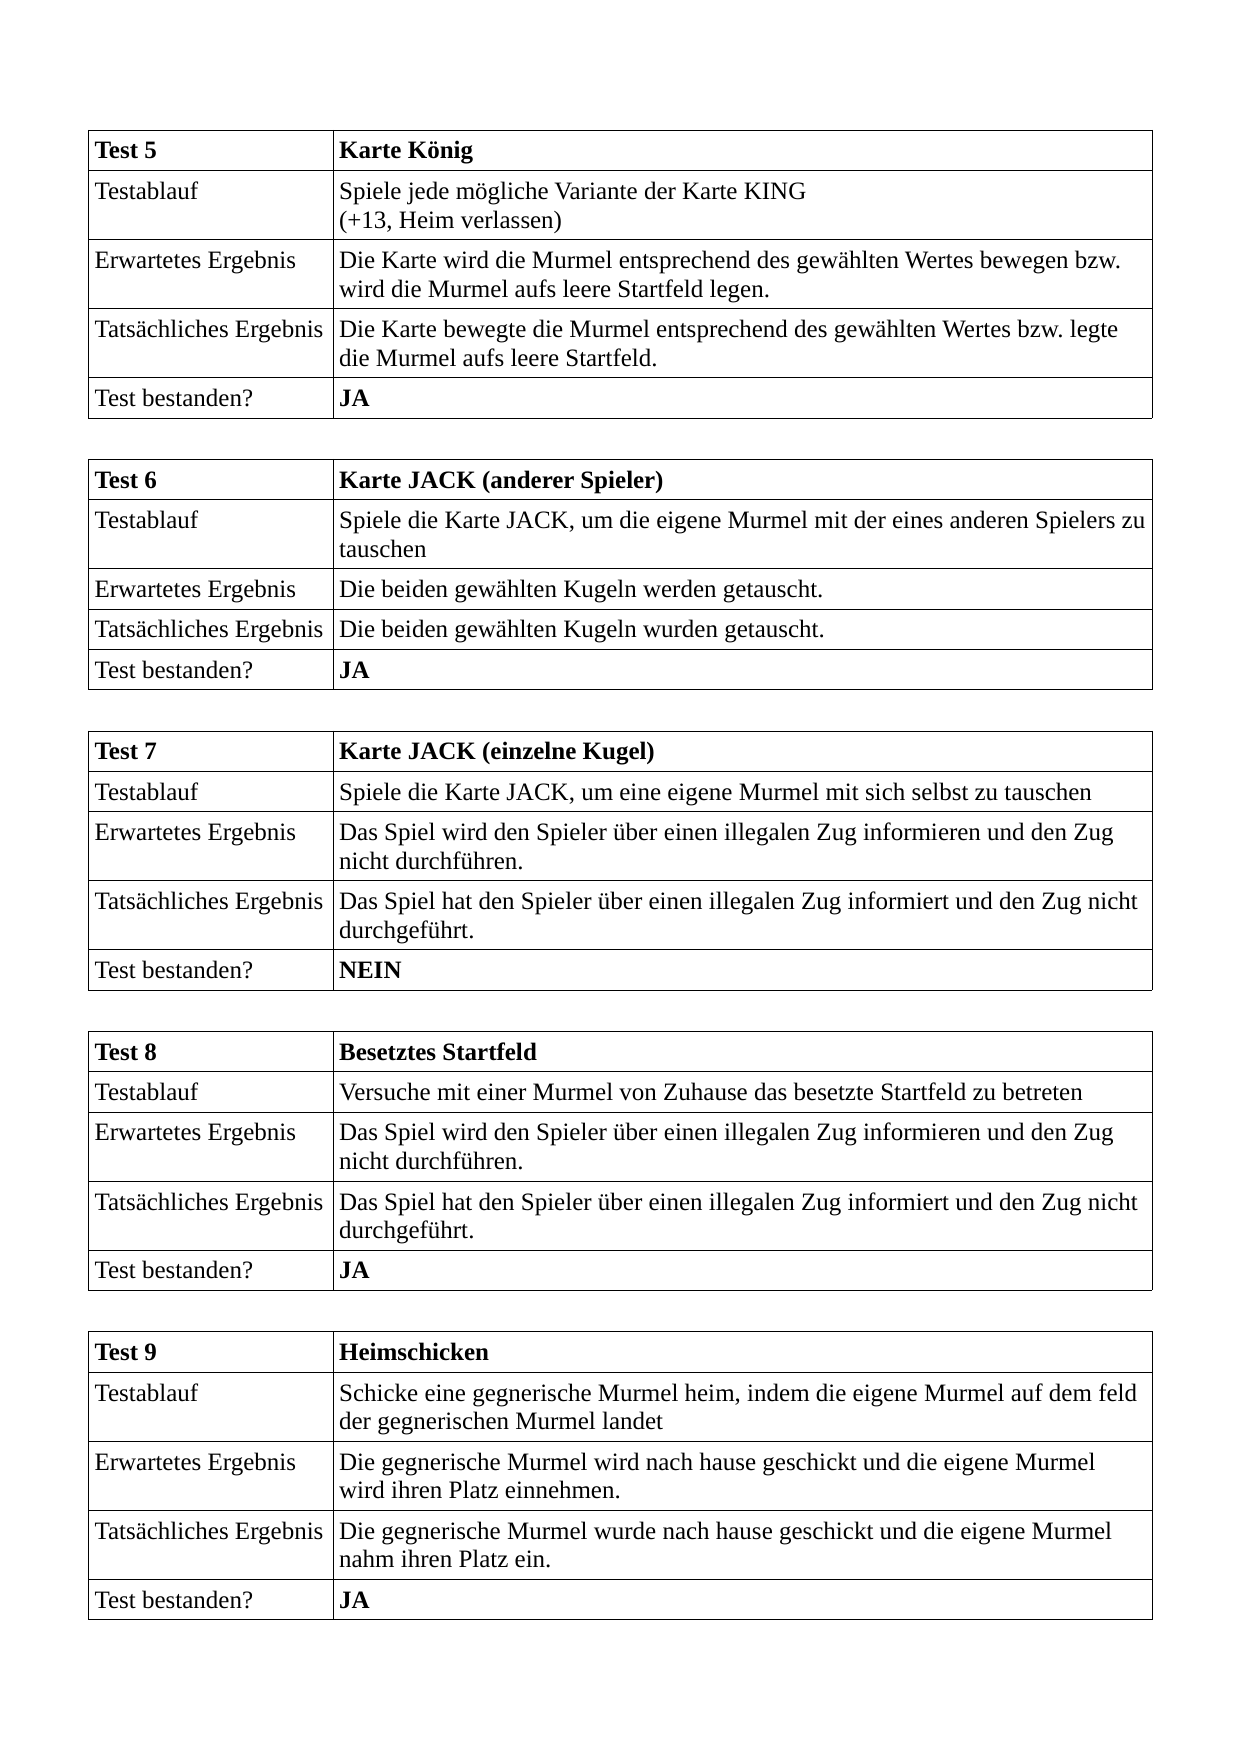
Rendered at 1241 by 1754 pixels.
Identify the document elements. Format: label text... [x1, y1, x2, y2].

table_cell Die Karte bewegte die Murmel entsprechend des gewählten Wertes bzw. legte die Murmel aufs leere Startfeld. [334, 309, 1152, 377]
table_header Karte JACK (anderer Spieler) [334, 460, 1152, 499]
table_cell JA [334, 378, 1152, 418]
table_header Karte König [334, 131, 1152, 170]
table_header Test 7 [89, 732, 333, 771]
table_cell Erwartetes Ergebnis [89, 1442, 333, 1510]
table_cell Schicke eine gegnerische Murmel heim, indem die eigene Murmel auf dem feld der gegnerischen Murmel landet [334, 1373, 1152, 1441]
table_cell Tatsächliches Ergebnis [89, 309, 333, 377]
table_cell Erwartetes Ergebnis [89, 812, 333, 880]
table_header Besetztes Startfeld [334, 1032, 1152, 1071]
table_cell Das Spiel wird den Spieler über einen illegalen Zug informieren und den Zug nicht durchführen. [334, 812, 1152, 880]
table_cell Erwartetes Ergebnis [89, 1113, 333, 1181]
table_cell Testablauf [89, 500, 333, 568]
table_cell Die beiden gewählten Kugeln wurden getauscht. [334, 610, 1152, 649]
table_cell Tatsächliches Ergebnis [89, 610, 333, 649]
table_cell Test bestanden? [89, 378, 333, 418]
table_cell Die Karte wird die Murmel entsprechend des gewählten Wertes bewegen bzw. wird die Murmel aufs leere Startfeld legen. [334, 240, 1152, 308]
table_cell Spiele jede mögliche Variante der Karte KING (+13, Heim verlassen) [334, 171, 1152, 239]
table_cell Tatsächliches Ergebnis [89, 1182, 333, 1250]
table_cell Testablauf [89, 772, 333, 811]
table_cell Testablauf [89, 1373, 333, 1441]
table_header Test 5 [89, 131, 333, 170]
table_cell Erwartetes Ergebnis [89, 569, 333, 609]
table_cell Testablauf [89, 171, 333, 239]
table_cell Testablauf [89, 1072, 333, 1112]
table_cell Die beiden gewählten Kugeln werden getauscht. [334, 569, 1152, 609]
table_cell Test bestanden? [89, 1251, 333, 1290]
table_cell Test bestanden? [89, 650, 333, 689]
table_cell Versuche mit einer Murmel von Zuhause das besetzte Startfeld zu betreten [334, 1072, 1152, 1112]
table_cell JA [334, 1251, 1152, 1290]
table_cell Test bestanden? [89, 950, 333, 990]
table_header Test 8 [89, 1032, 333, 1071]
table_cell Spiele die Karte JACK, um die eigene Murmel mit der eines anderen Spielers zu tauschen [334, 500, 1152, 568]
table_cell Die gegnerische Murmel wird nach hause geschickt und die eigene Murmel wird ihren Platz einnehmen. [334, 1442, 1152, 1510]
table_header Heimschicken [334, 1332, 1152, 1372]
table_cell JA [334, 650, 1152, 689]
table_cell Test bestanden? [89, 1580, 333, 1619]
table_cell Das Spiel wird den Spieler über einen illegalen Zug informieren und den Zug nicht durchführen. [334, 1113, 1152, 1181]
table_cell Spiele die Karte JACK, um eine eigene Murmel mit sich selbst zu tauschen [334, 772, 1152, 811]
table_header Test 9 [89, 1332, 333, 1372]
table_cell Tatsächliches Ergebnis [89, 1511, 333, 1579]
table_header Test 6 [89, 460, 333, 499]
table_cell JA [334, 1580, 1152, 1619]
table_cell Tatsächliches Ergebnis [89, 881, 333, 949]
table_cell Das Spiel hat den Spieler über einen illegalen Zug informiert und den Zug nicht durchgeführt. [334, 1182, 1152, 1250]
table_cell NEIN [334, 950, 1152, 990]
table_cell Die gegnerische Murmel wurde nach hause geschickt und die eigene Murmel nahm ihren Platz ein. [334, 1511, 1152, 1579]
table_header Karte JACK (einzelne Kugel) [334, 732, 1152, 771]
table_cell Erwartetes Ergebnis [89, 240, 333, 308]
table_cell Das Spiel hat den Spieler über einen illegalen Zug informiert und den Zug nicht durchgeführt. [334, 881, 1152, 949]
